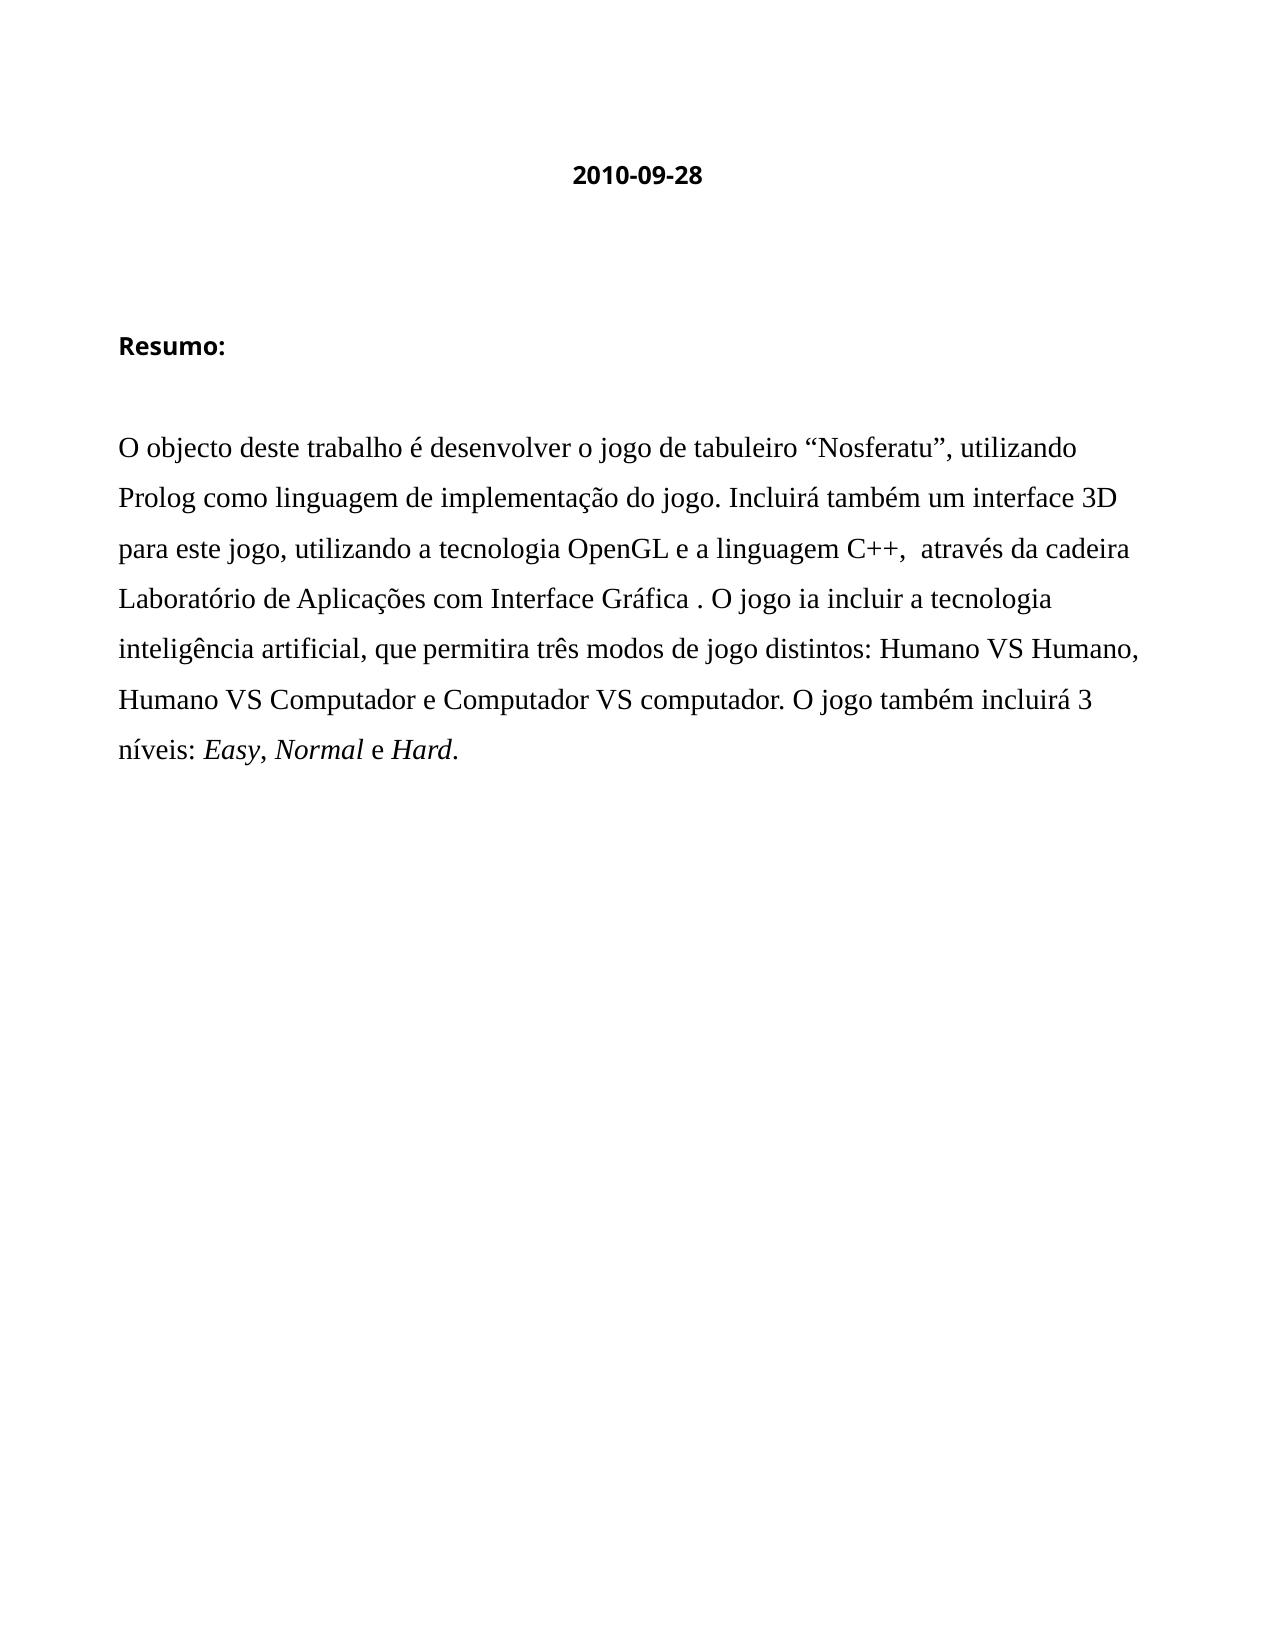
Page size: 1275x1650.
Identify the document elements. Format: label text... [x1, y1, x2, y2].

text Resumo: [118, 328, 1157, 362]
text 2010-09-28 [118, 158, 1157, 192]
text O objecto deste trabalho é desenvolver o jogo de tabuleiro “Nosferatu”, utilizando Prolog como linguagem de implementação do jogo. Incluirá também um interface 3D para este jogo, utilizando a tecnologia OpenGL e a linguagem C++, através da cadeira Laboratório de Aplicações com Interface Gráfica . O jogo ia incluir a tecnologia inteligência artificial, que permitira três modos de jogo distintos: Humano VS Humano, Humano VS Computador e Computador VS computador. O jogo também incluirá 3 níveis: Easy, Normal e Hard. [118, 430, 1157, 766]
